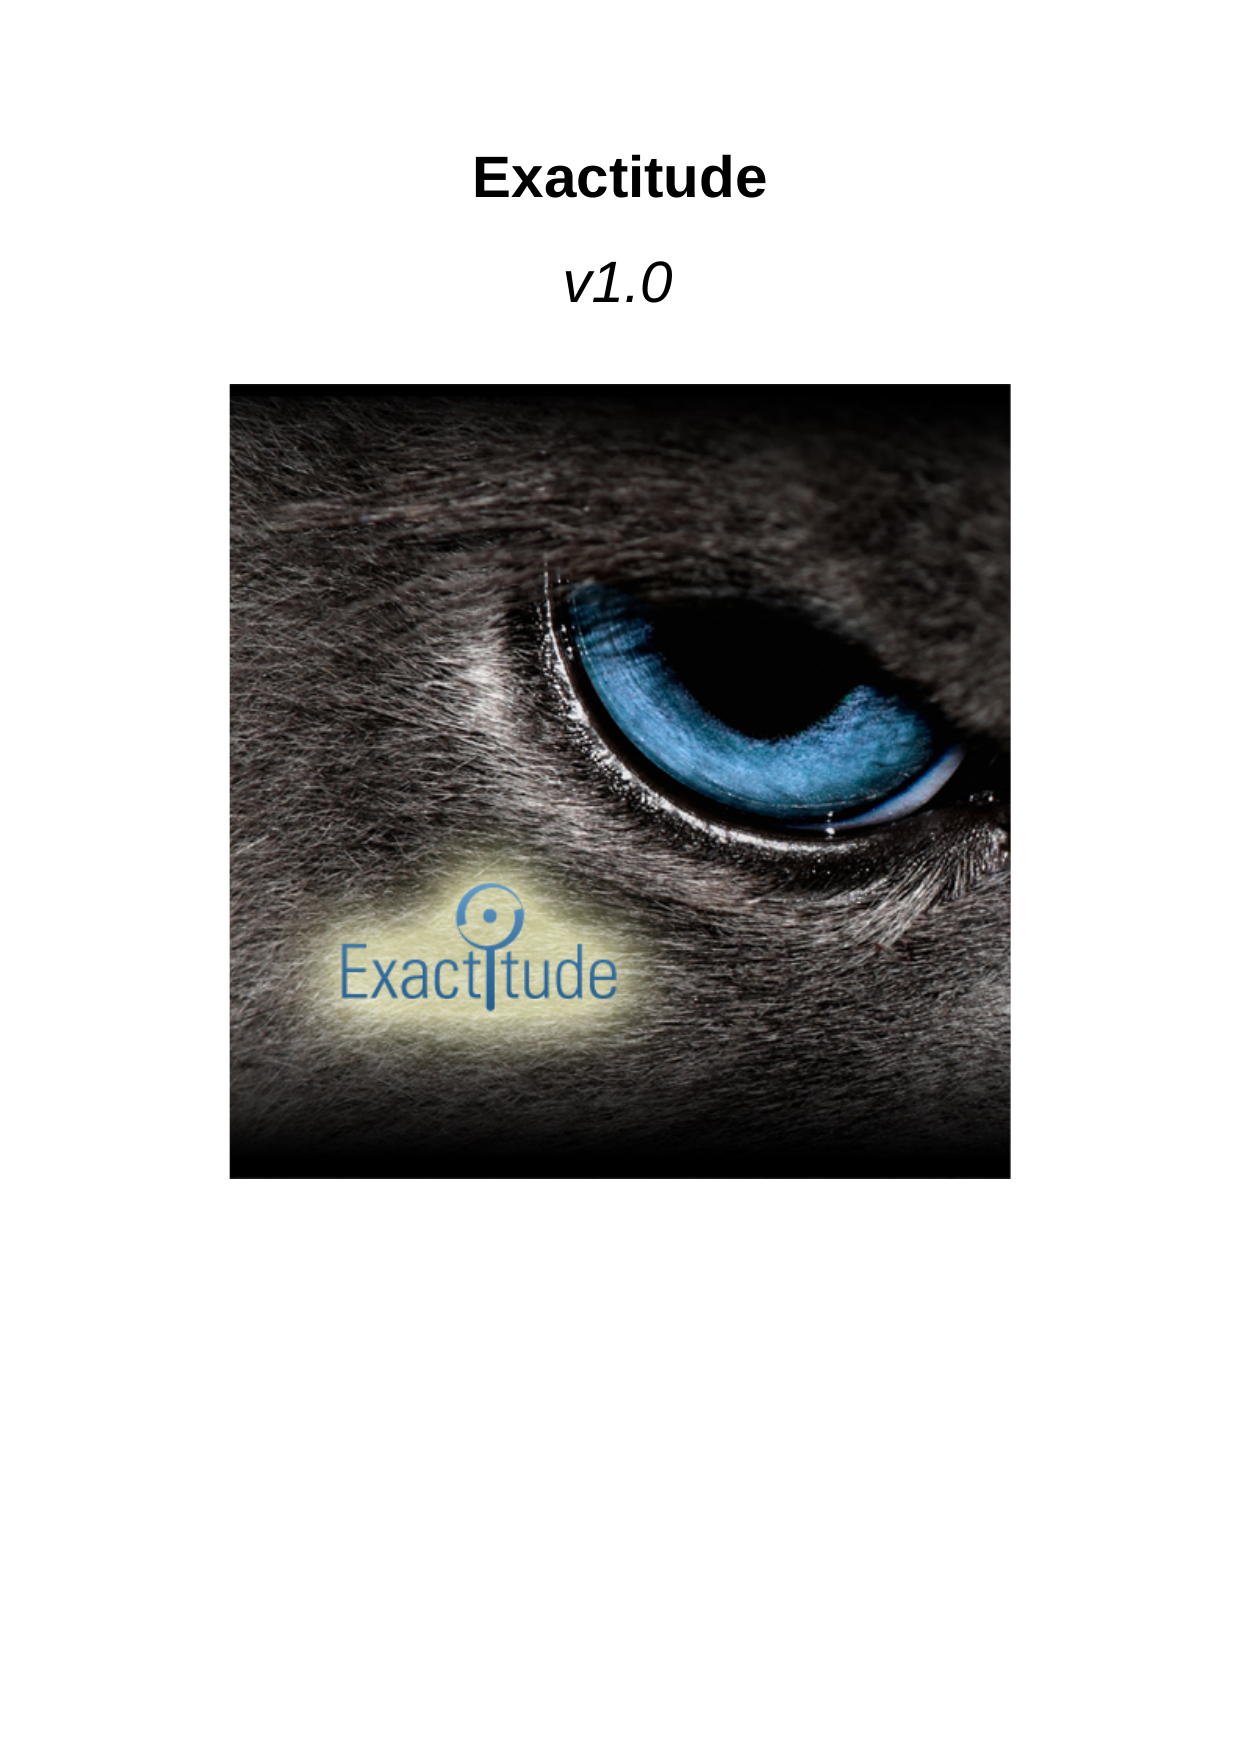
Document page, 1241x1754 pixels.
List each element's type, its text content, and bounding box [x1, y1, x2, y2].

title Exactitude [118, 143, 1122, 210]
subtitle v1.0 [118, 248, 1122, 315]
picture [229, 384, 1011, 1179]
